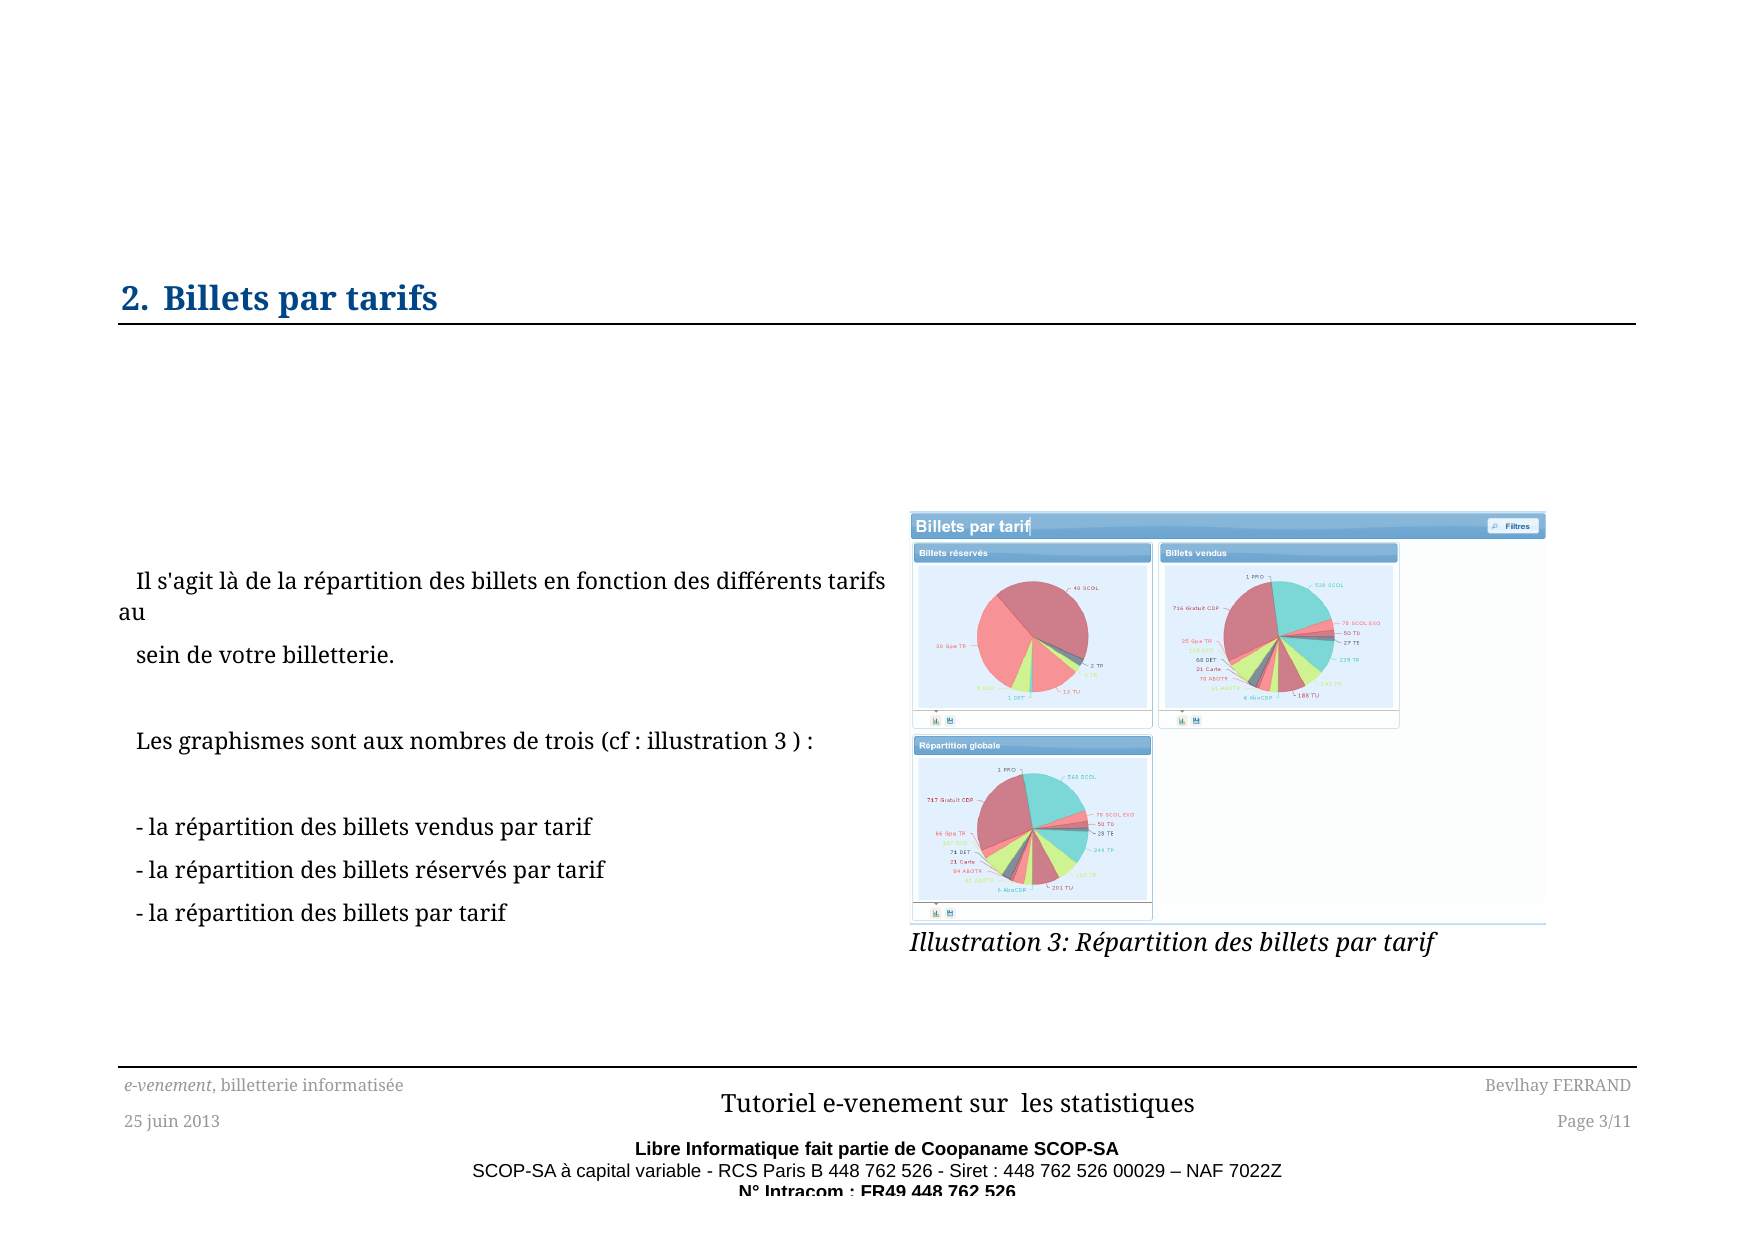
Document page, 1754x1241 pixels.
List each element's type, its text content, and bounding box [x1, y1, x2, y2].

text [1546, 564, 1636, 627]
text [1546, 811, 1636, 842]
text sein de votre billetterie. [118, 639, 909, 670]
text - la répartition des billets réservés par tarif [118, 854, 909, 885]
text Les graphismes sont aux nombres de trois (cf : illustration 3 ) : [118, 725, 909, 756]
subtitle Billets par tarifs [118, 272, 1636, 323]
text [1546, 639, 1636, 670]
text Il s'agit là de la répartition des billets en fonction des différents tarifs au [118, 564, 909, 627]
text - la répartition des billets vendus par tarif [118, 811, 909, 842]
text [1546, 854, 1636, 885]
text [1546, 897, 1636, 928]
text - la répartition des billets par tarif [118, 897, 909, 928]
picture [909, 511, 1546, 925]
text Illustration 3: Répartition des billets par tarif [909, 925, 1546, 959]
text [1546, 725, 1636, 756]
